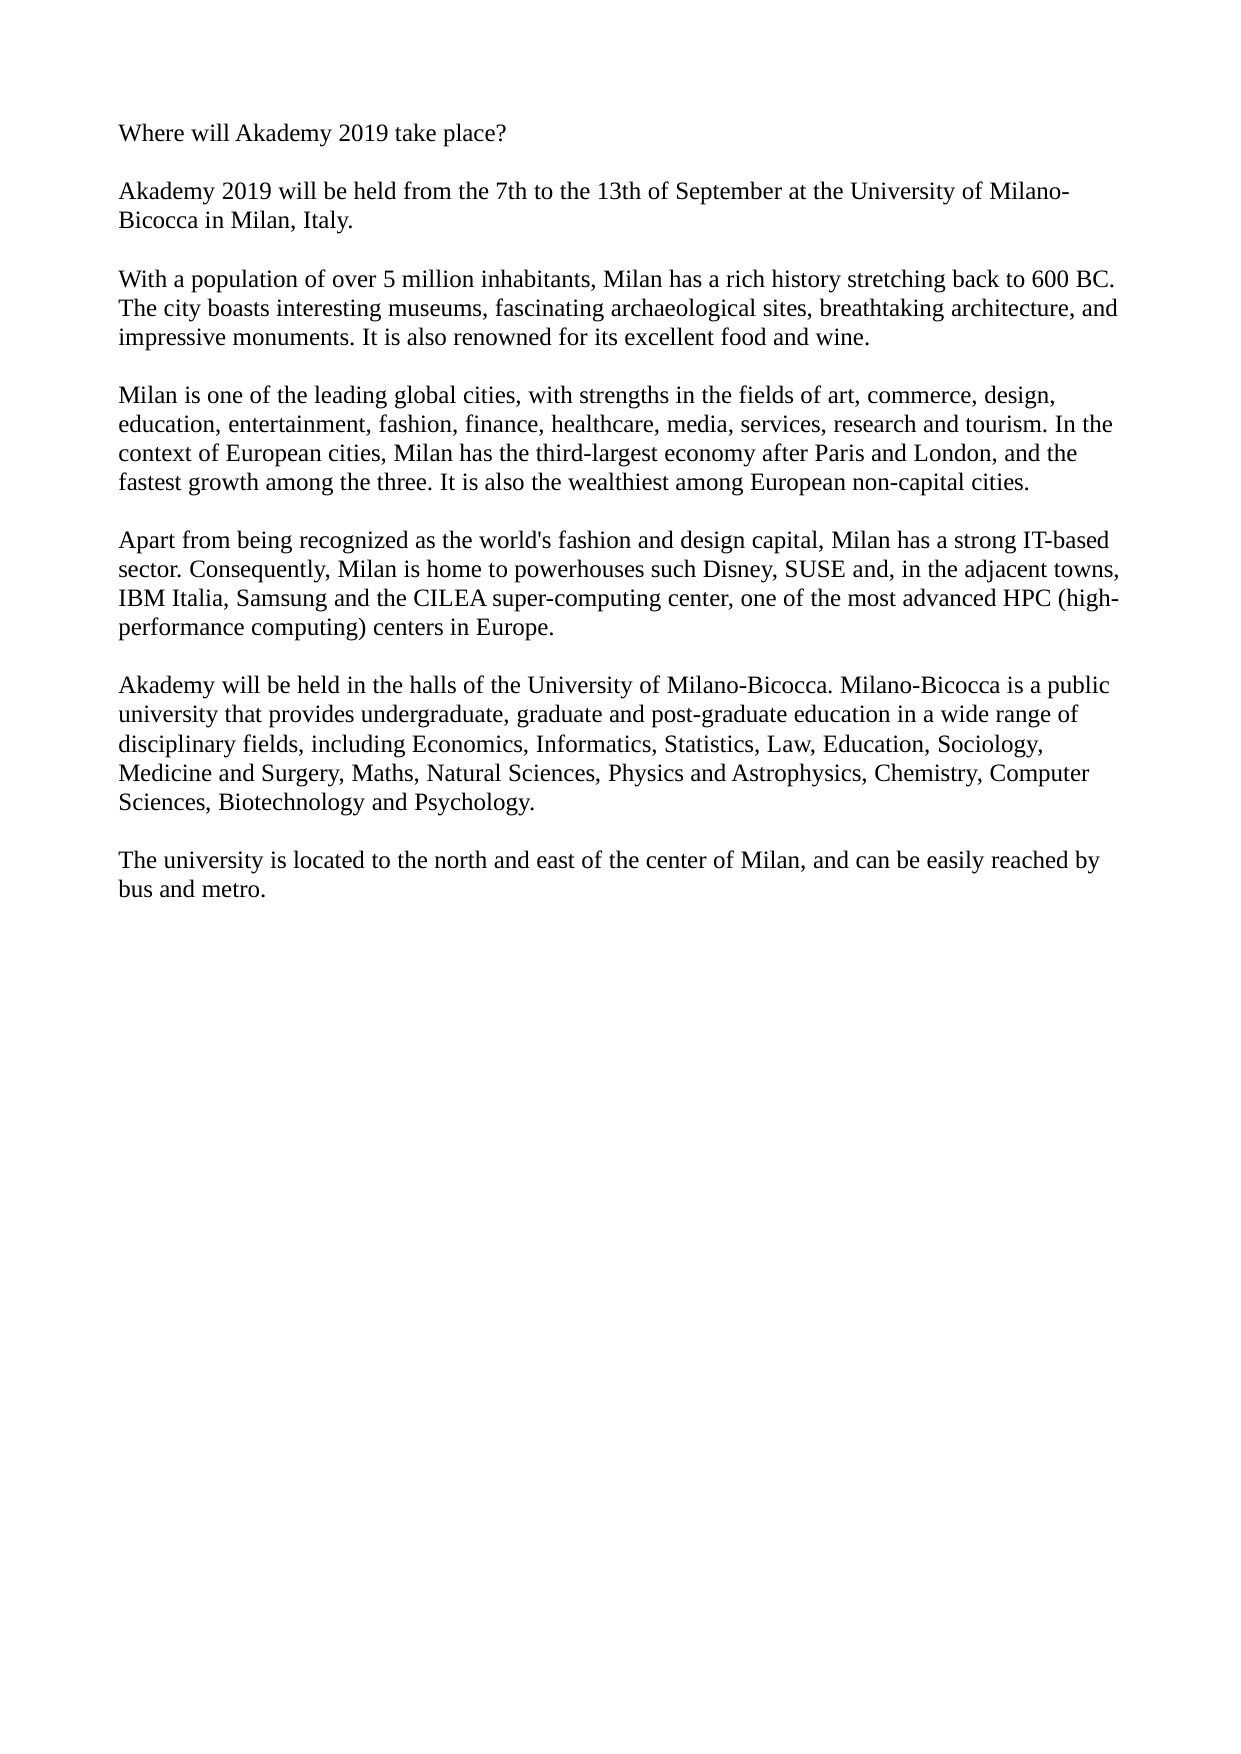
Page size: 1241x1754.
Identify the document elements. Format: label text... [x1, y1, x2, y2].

text Akademy 2019 will be held from the 7th to the 13th of September at the University of Milano-Bicocca in Milan, Italy. [118, 176, 1122, 234]
text Apart from being recognized as the world's fashion and design capital, Milan has a strong IT-based sector. Consequently, Milan is home to powerhouses such Disney, SUSE and, in the adjacent towns, IBM Italia, Samsung and the CILEA super-computing center, one of the most advanced HPC (high-performance computing) centers in Europe. [118, 525, 1122, 641]
text Where will Akademy 2019 take place? [118, 118, 1122, 147]
text The university is located to the north and east of the center of Milan, and can be easily reached by bus and metro. [118, 845, 1122, 903]
text Akademy will be held in the halls of the University of Milano-Bicocca. Milano-Bicocca is a public university that provides undergraduate, graduate and post-graduate education in a wide range of disciplinary fields, including Economics, Informatics, Statistics, Law, Education, Sociology, Medicine and Surgery, Maths, Natural Sciences, Physics and Astrophysics, Chemistry, Computer Sciences, Biotechnology and Psychology. [118, 670, 1122, 816]
text With a population of over 5 million inhabitants, Milan has a rich history stretching back to 600 BC. The city boasts interesting museums, fascinating archaeological sites, breathtaking architecture, and impressive monuments. It is also renowned for its excellent food and wine. [118, 263, 1122, 351]
text Milan is one of the leading global cities, with strengths in the fields of art, commerce, design, education, entertainment, fashion, finance, healthcare, media, services, research and tourism. In the context of European cities, Milan has the third-largest economy after Paris and London, and the fastest growth among the three. It is also the wealthiest among European non-capital cities. [118, 380, 1122, 496]
